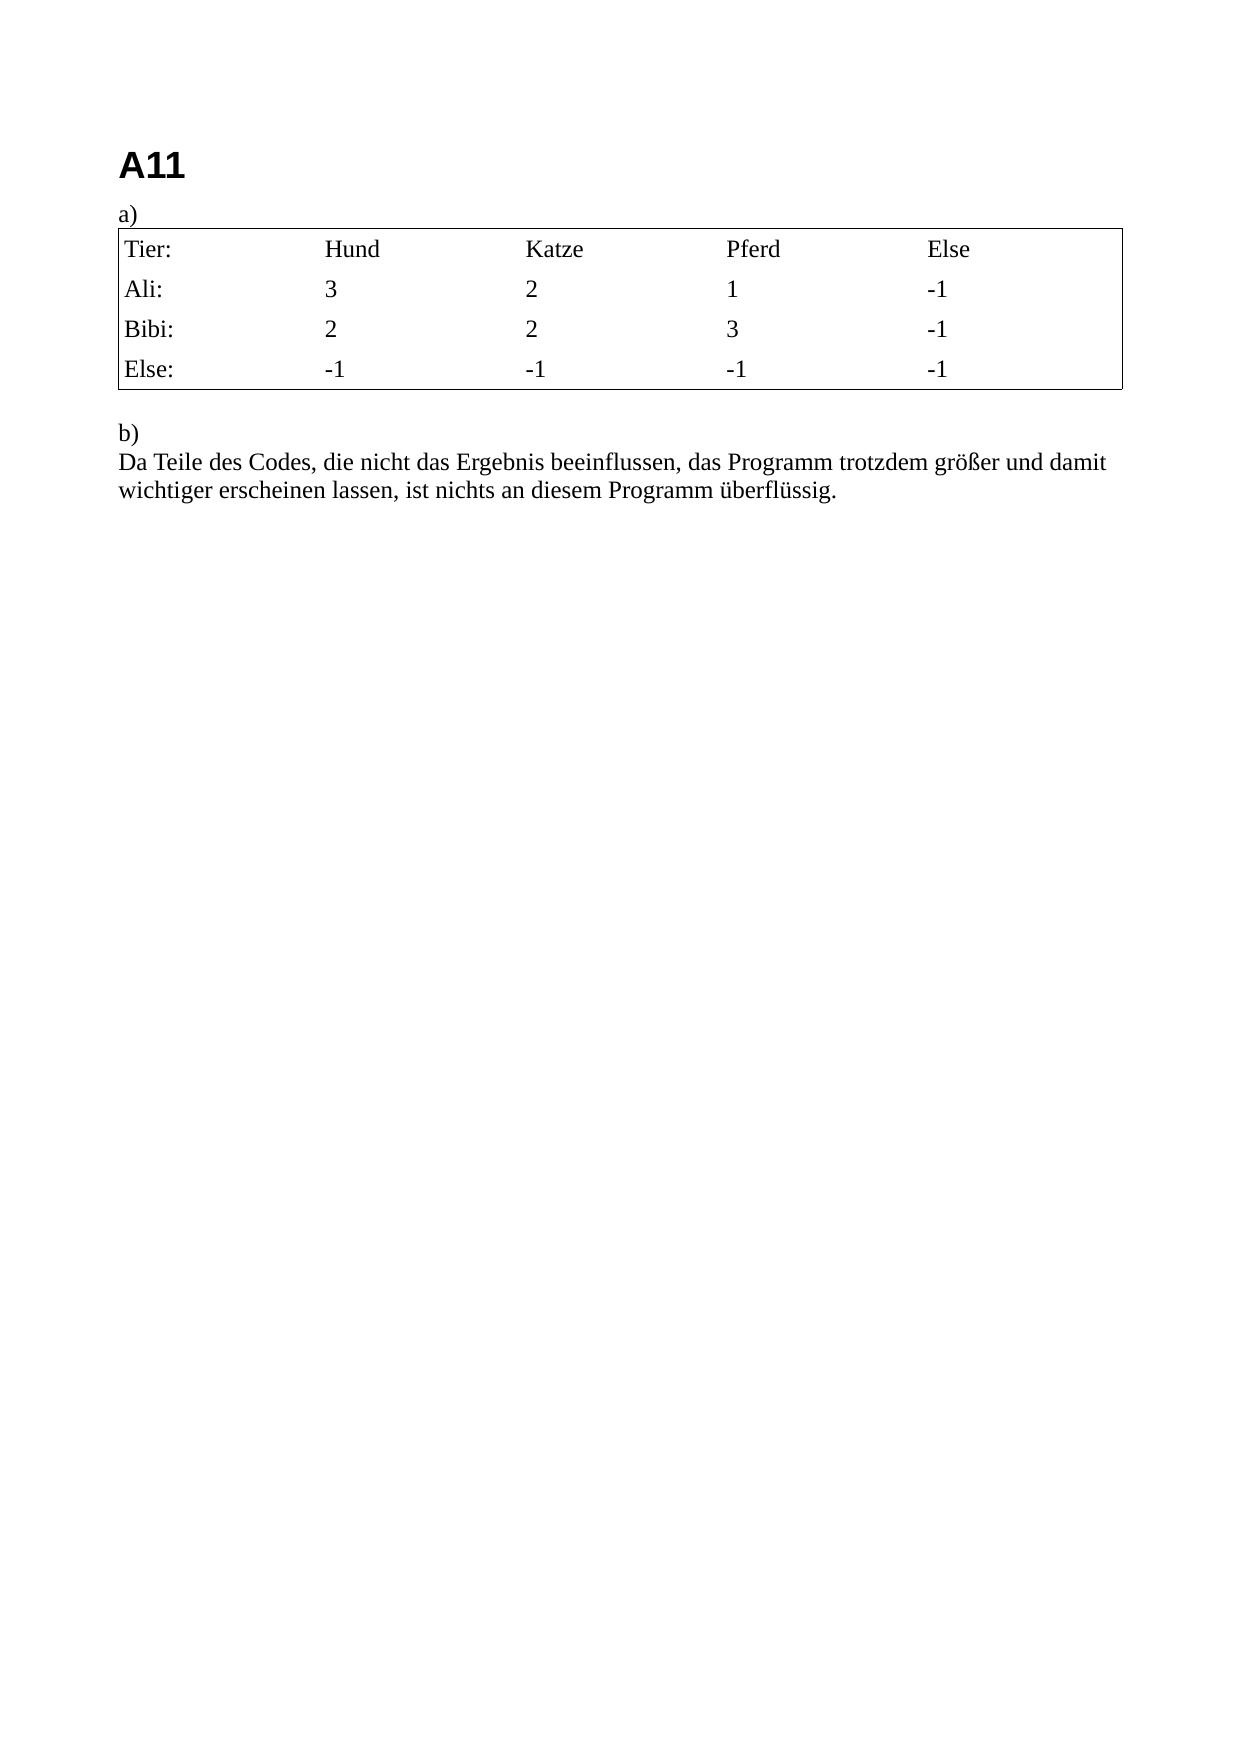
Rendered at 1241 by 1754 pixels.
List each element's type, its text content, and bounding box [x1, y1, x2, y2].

table_cell -1 [720, 349, 921, 389]
table_cell 1 [720, 268, 921, 308]
text a) [118, 199, 1122, 228]
table_cell 2 [520, 268, 720, 308]
text b) [118, 418, 1122, 447]
table_cell -1 [520, 349, 720, 389]
table_cell -1 [319, 349, 520, 389]
table_cell Bibi: [119, 309, 319, 349]
table_cell 3 [720, 309, 921, 349]
text Da Teile des Codes, die nicht das Ergebnis beeinflussen, das Programm trotzdem größer und damit wichtiger erscheinen lassen, ist nichts an diesem Programm überflüssig. [118, 447, 1122, 504]
table_cell -1 [921, 268, 1122, 308]
table_header Pferd [720, 229, 921, 268]
table_cell -1 [921, 309, 1122, 349]
table_cell 2 [319, 309, 520, 349]
table_cell -1 [921, 349, 1122, 389]
table_header Tier: [119, 229, 319, 268]
table_cell Ali: [119, 268, 319, 308]
table_cell 2 [520, 309, 720, 349]
table_header Hund [319, 229, 520, 268]
table_cell 3 [319, 268, 520, 308]
table_cell Else: [119, 349, 319, 389]
subtitle A11 [118, 143, 1122, 187]
table_header Katze [520, 229, 720, 268]
table_header Else [921, 229, 1122, 268]
